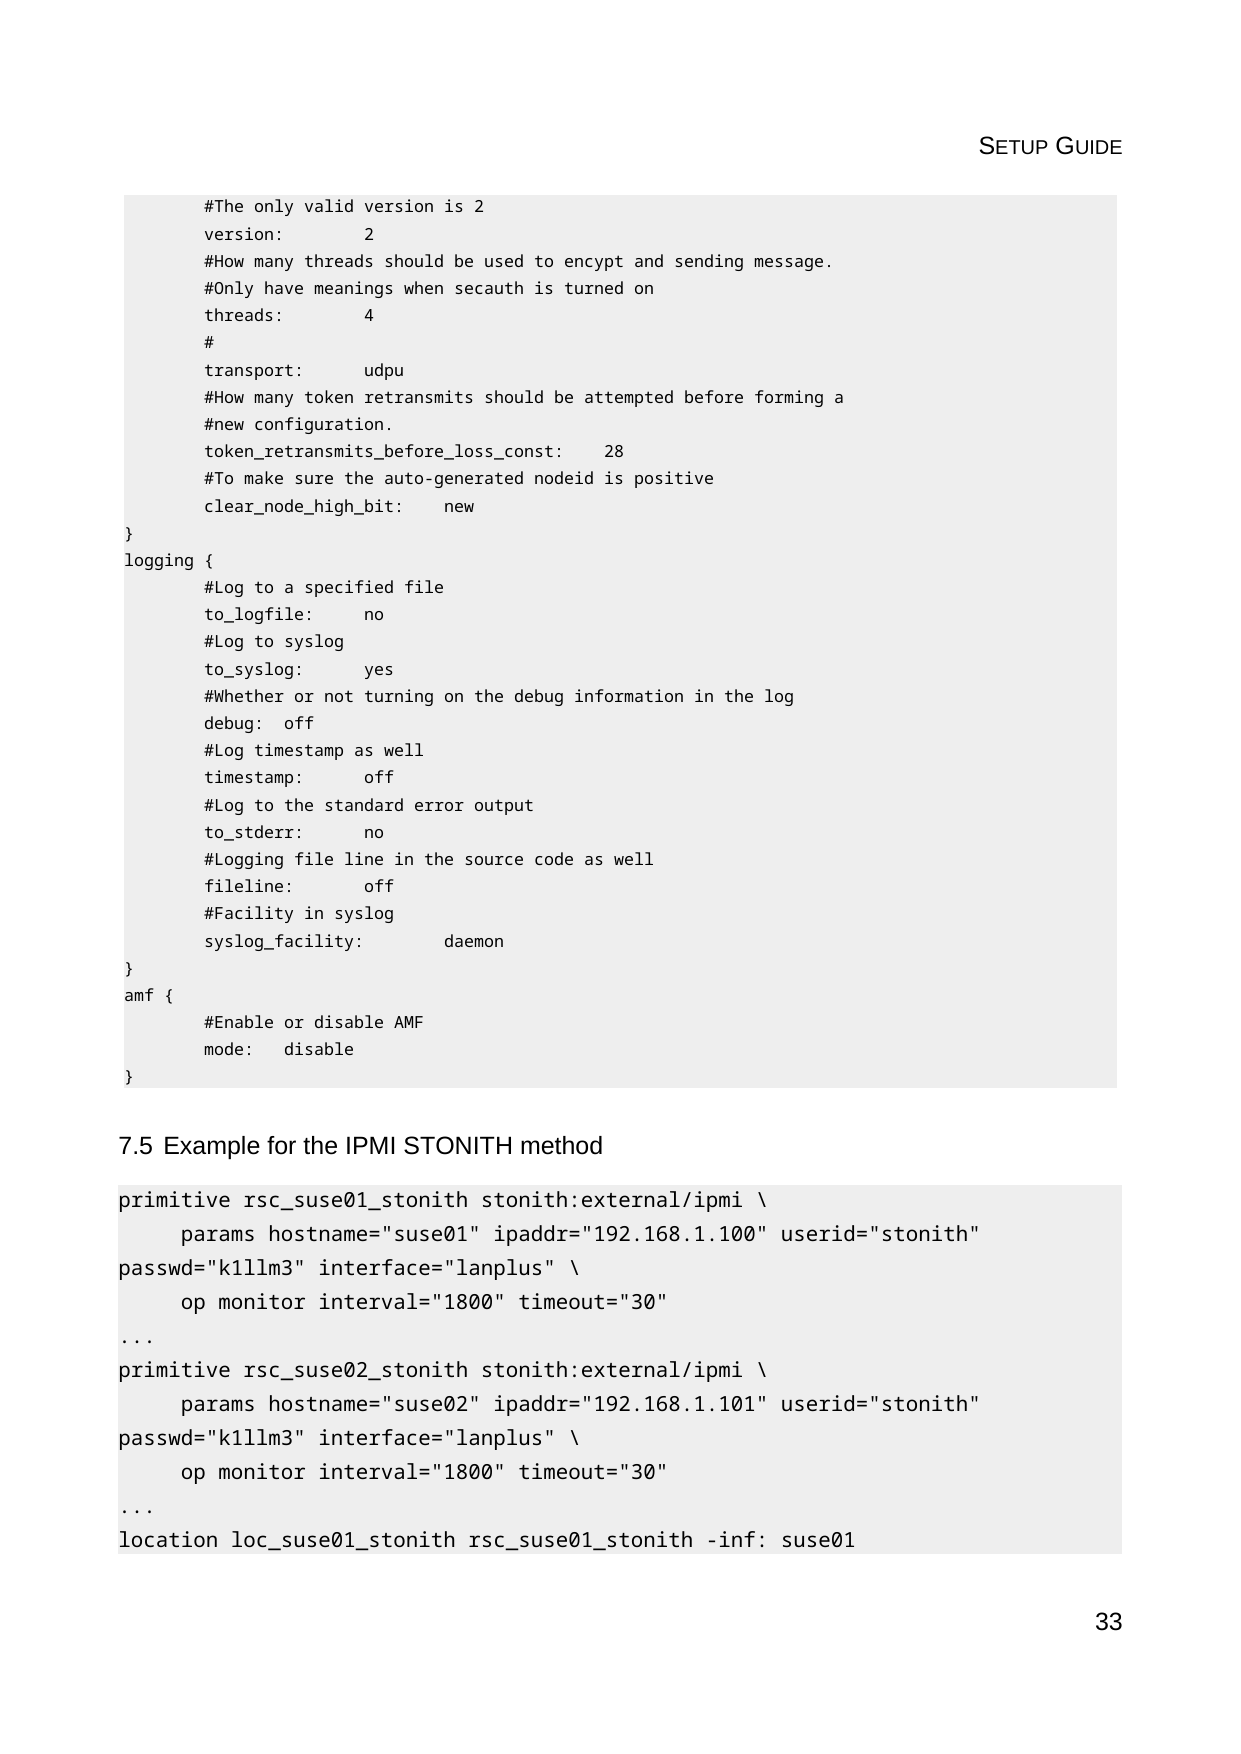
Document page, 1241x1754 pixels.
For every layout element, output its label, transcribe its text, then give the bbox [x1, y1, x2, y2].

text op monitor interval="1800" timeout="30" [118, 1287, 1122, 1315]
text params hostname="suse01" ipaddr="192.168.1.100" userid="stonith" passwd="k1llm3" interface="lanplus" \ [118, 1219, 1122, 1281]
text primitive rsc_suse01_stonith stonith:external/ipmi \ [118, 1185, 1122, 1213]
subtitle Example for the IPMI STONITH method [118, 1131, 1122, 1160]
text primitive rsc_suse02_stonith stonith:external/ipmi \ [118, 1355, 1122, 1383]
text op monitor interval="1800" timeout="30" [118, 1457, 1122, 1486]
text params hostname="suse02" ipaddr="192.168.1.101" userid="stonith" passwd="k1llm3" interface="lanplus" \ [118, 1389, 1122, 1452]
text ... [118, 1321, 1122, 1349]
text location loc_suse01_stonith rsc_suse01_stonith -inf: suse01 [118, 1525, 1122, 1554]
text ... [118, 1491, 1122, 1520]
table_header #The only valid version is 2 version: 2 #How many threads should be used to encypt and sending message. #Only have meanings when secauth is turned on threads: 4 # transport: udpu #How many token retransmits should be attempted before forming a #new configuration. token_retransmits_before_loss_const: 28 #To make sure the auto-generated nodeid is positive clear_node_high_bit: new } logging { #Log to a specified file to_logfile: no #Log to syslog to_syslog: yes #Whether or not turning on the debug information in the log debug: off #Log timestamp as well timestamp: off #Log to the standard error output to_stderr: no #Logging file line in the source code as well fileline: off #Facility in syslog syslog_facility: daemon } amf { #Enable or disable AMF mode: disable } [118, 189, 1122, 1093]
